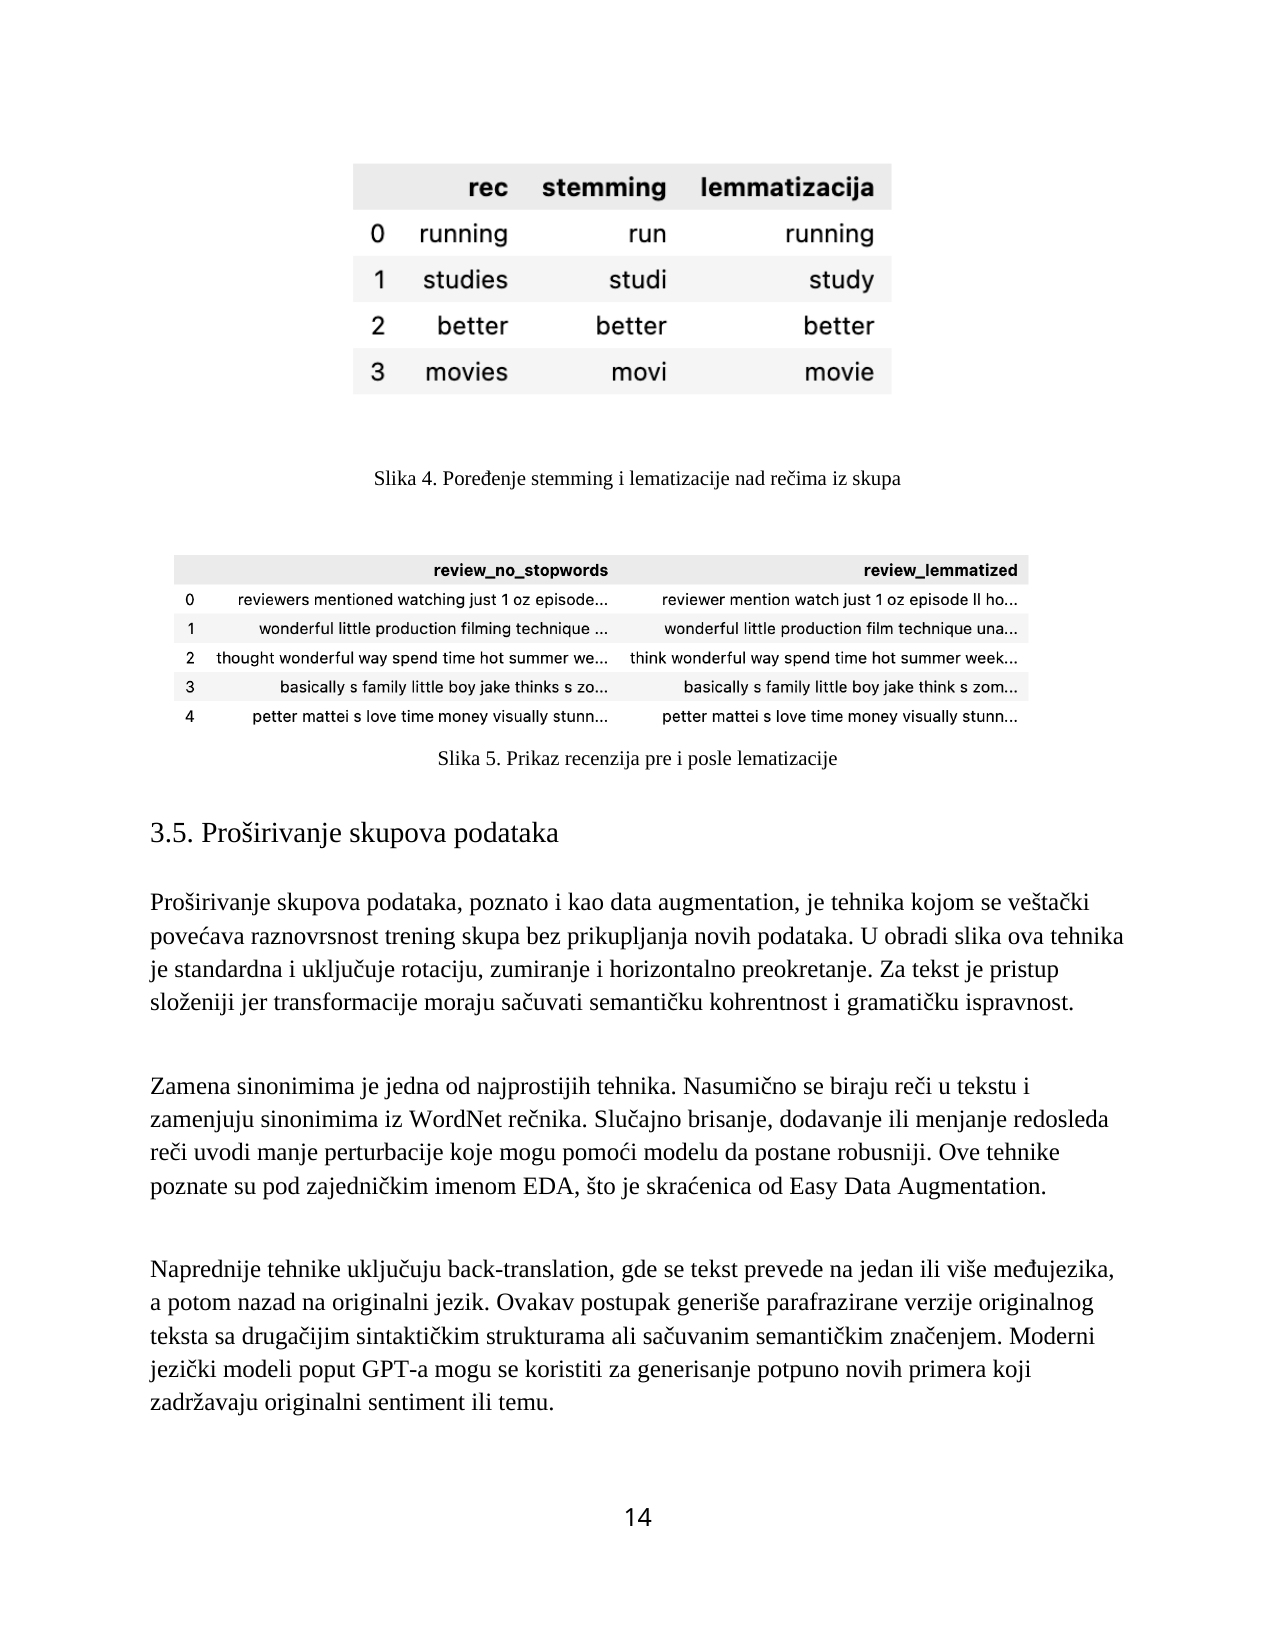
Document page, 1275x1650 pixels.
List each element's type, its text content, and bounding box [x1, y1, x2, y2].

text Proširivanje skupova podataka, poznato i kao data augmentation, je tehnika kojom se veštački povećava raznovrsnost trening skupa bez prikupljanja novih podataka. U obradi slika ova tehnika je standardna i uključuje rotaciju, zumiranje i horizontalno preokretanje. Za tekst je pristup složeniji jer transformacije moraju sačuvati semantičku kohrentnost i gramatičku ispravnost. [150, 887, 1125, 1016]
text Zamena sinonimima je jedna od najprostijih tehnika. Nasumično se biraju reči u tekstu i zamenjuju sinonimima iz WordNet rečnika. Slučajno brisanje, dodavanje ili menjanje redosleda reči uvodi manje perturbacije koje mogu pomoći modelu da postane robusniji. Ove tehnike poznate su pod zajedničkim imenom EDA, što je skraćenica od Easy Data Augmentation. [150, 1071, 1125, 1199]
text Slika 4. Poređenje stemming i lematizacije nad rečima iz skupa [150, 466, 1125, 490]
text Naprednije tehnike uključuju back-translation, gde se tekst prevede na jedan ili više međujezika, a potom nazad na originalni jezik. Ovakav postupak generiše parafrazirane verzije originalnog teksta sa drugačijim sintaktičkim strukturama ali sačuvanim semantičkim značenjem. Moderni jezički modeli poput GPT-a mogu se koristiti za generisanje potpuno novih primera koji zadržavaju originalni sentiment ili temu. [150, 1254, 1125, 1416]
text Slika 5. Prikaz recenzija pre i posle lematizacije [150, 742, 1125, 770]
subtitle 3.5. Proširivanje skupova podataka [150, 815, 1125, 849]
